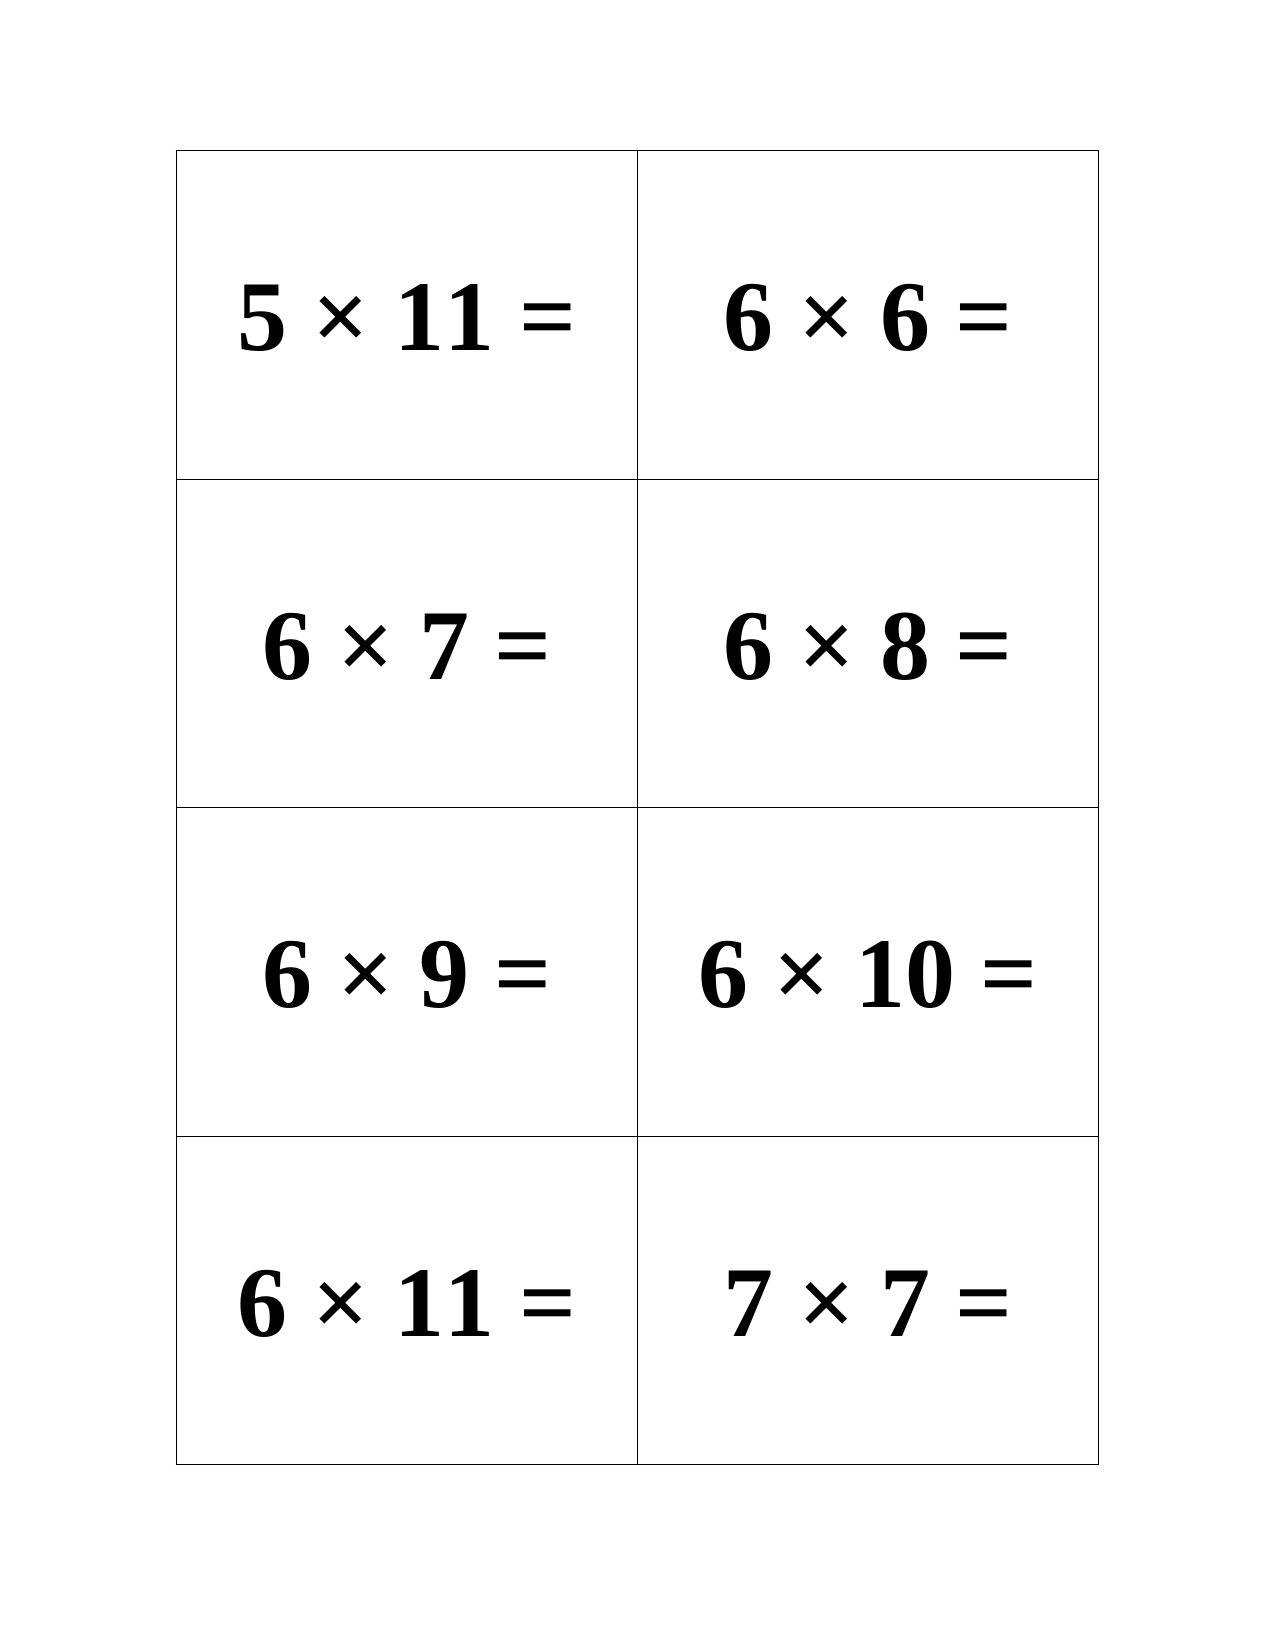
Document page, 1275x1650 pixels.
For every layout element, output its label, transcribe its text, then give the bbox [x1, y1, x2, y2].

table_cell 6 × 10 = [638, 808, 1098, 1136]
table_cell 6 × 6 = [638, 151, 1098, 478]
table_cell 6 × 11 = [177, 1137, 637, 1464]
table_cell 6 × 8 = [638, 480, 1098, 807]
table_cell 5 × 11 = [177, 151, 637, 478]
table_cell 7 × 7 = [638, 1137, 1098, 1464]
table_cell 6 × 7 = [177, 480, 637, 807]
table_cell 6 × 9 = [177, 808, 637, 1136]
